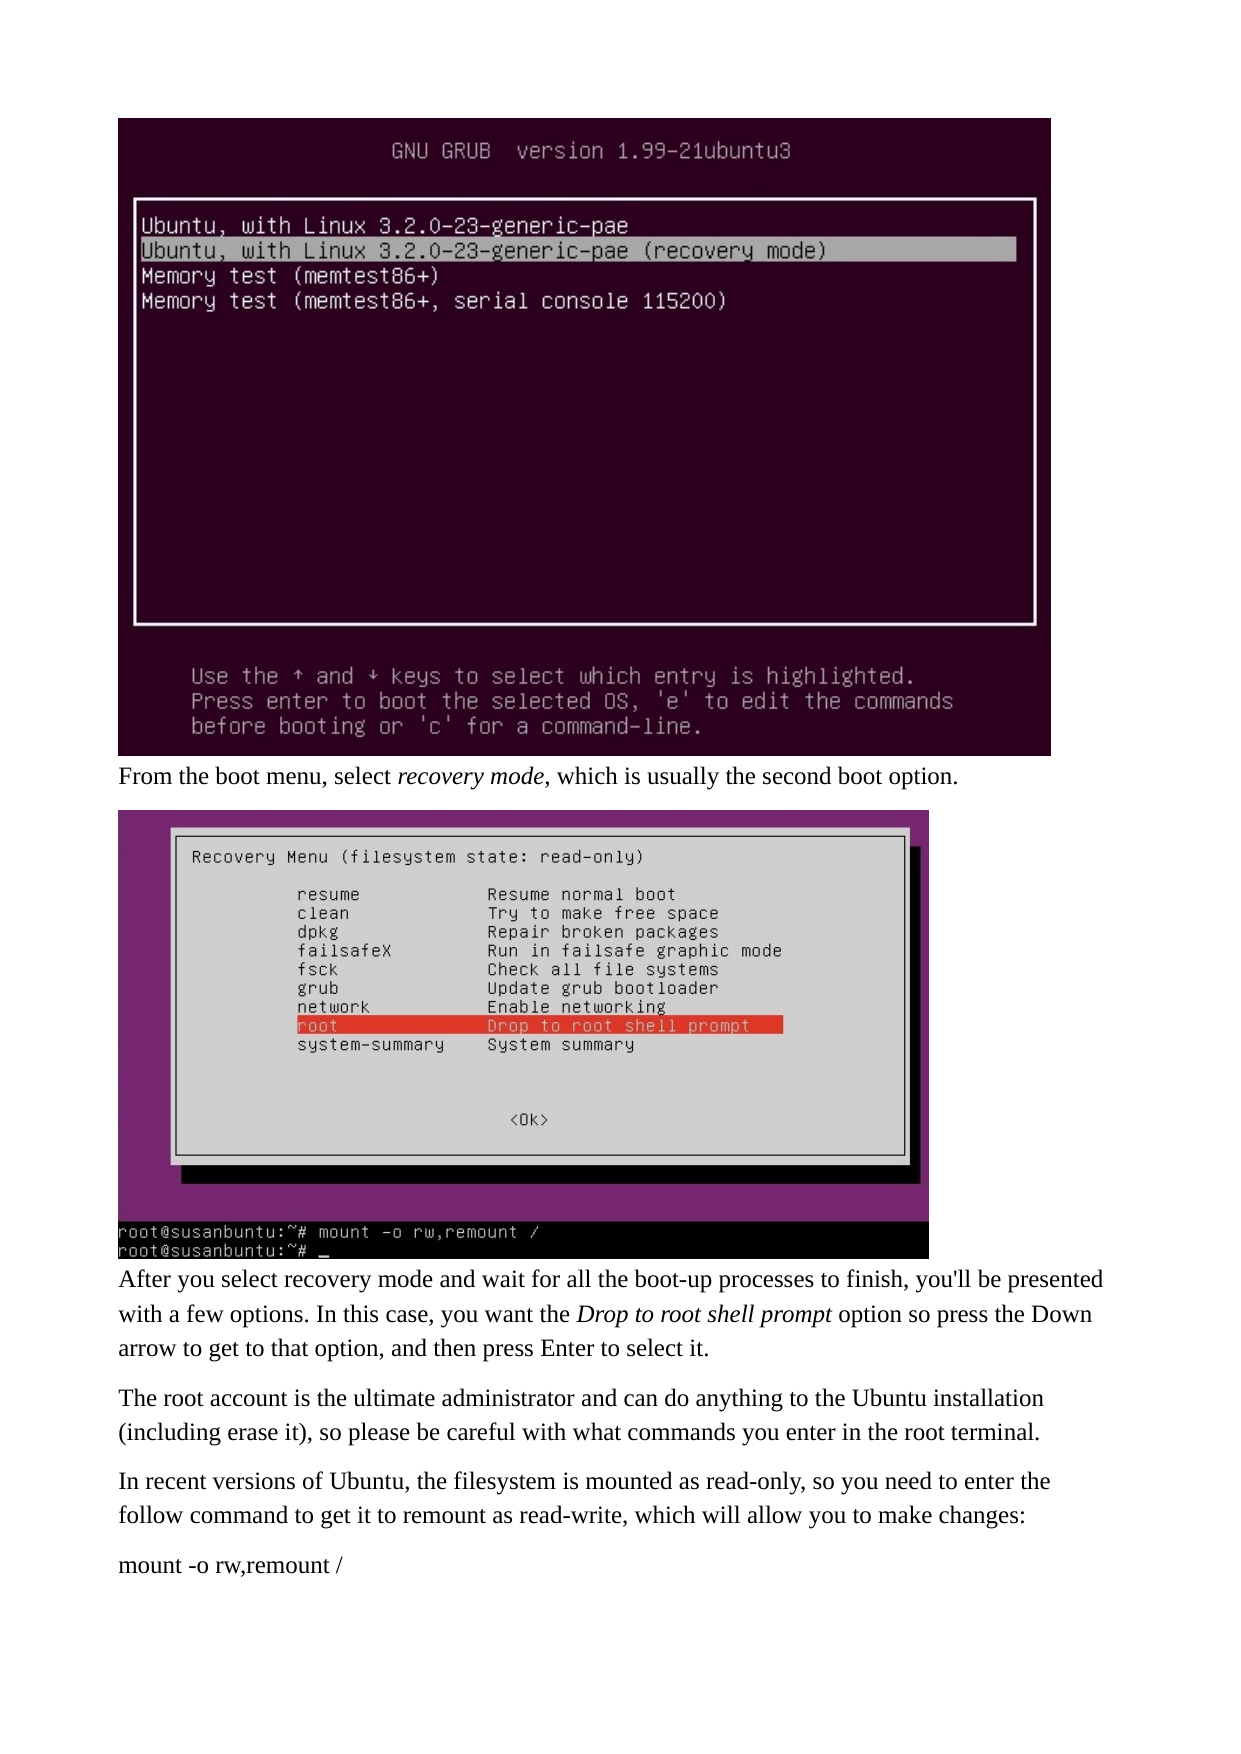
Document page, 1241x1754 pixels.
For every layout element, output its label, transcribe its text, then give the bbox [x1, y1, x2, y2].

text After you select recovery mode and wait for all the boot-up processes to finish, you'll be presented with a few options. In this case, you want the Drop to root shell prompt option so press the Down arrow to get to that option, and then press Enter to select it. [118, 810, 1122, 1362]
text mount -o rw,remount / [118, 1550, 1122, 1578]
picture [118, 118, 1051, 756]
picture [118, 810, 929, 1259]
text The root account is the ultimate administrator and can do anything to the Ubuntu installation (including erase it), so please be careful with what commands you enter in the root terminal. [118, 1383, 1122, 1446]
text From the boot menu, select recovery mode, which is usually the second boot option. [118, 118, 1122, 790]
text In recent versions of Ubuntu, the filesystem is mounted as read-only, so you need to enter the follow command to get it to remount as read-write, which will allow you to make changes: [118, 1466, 1122, 1529]
